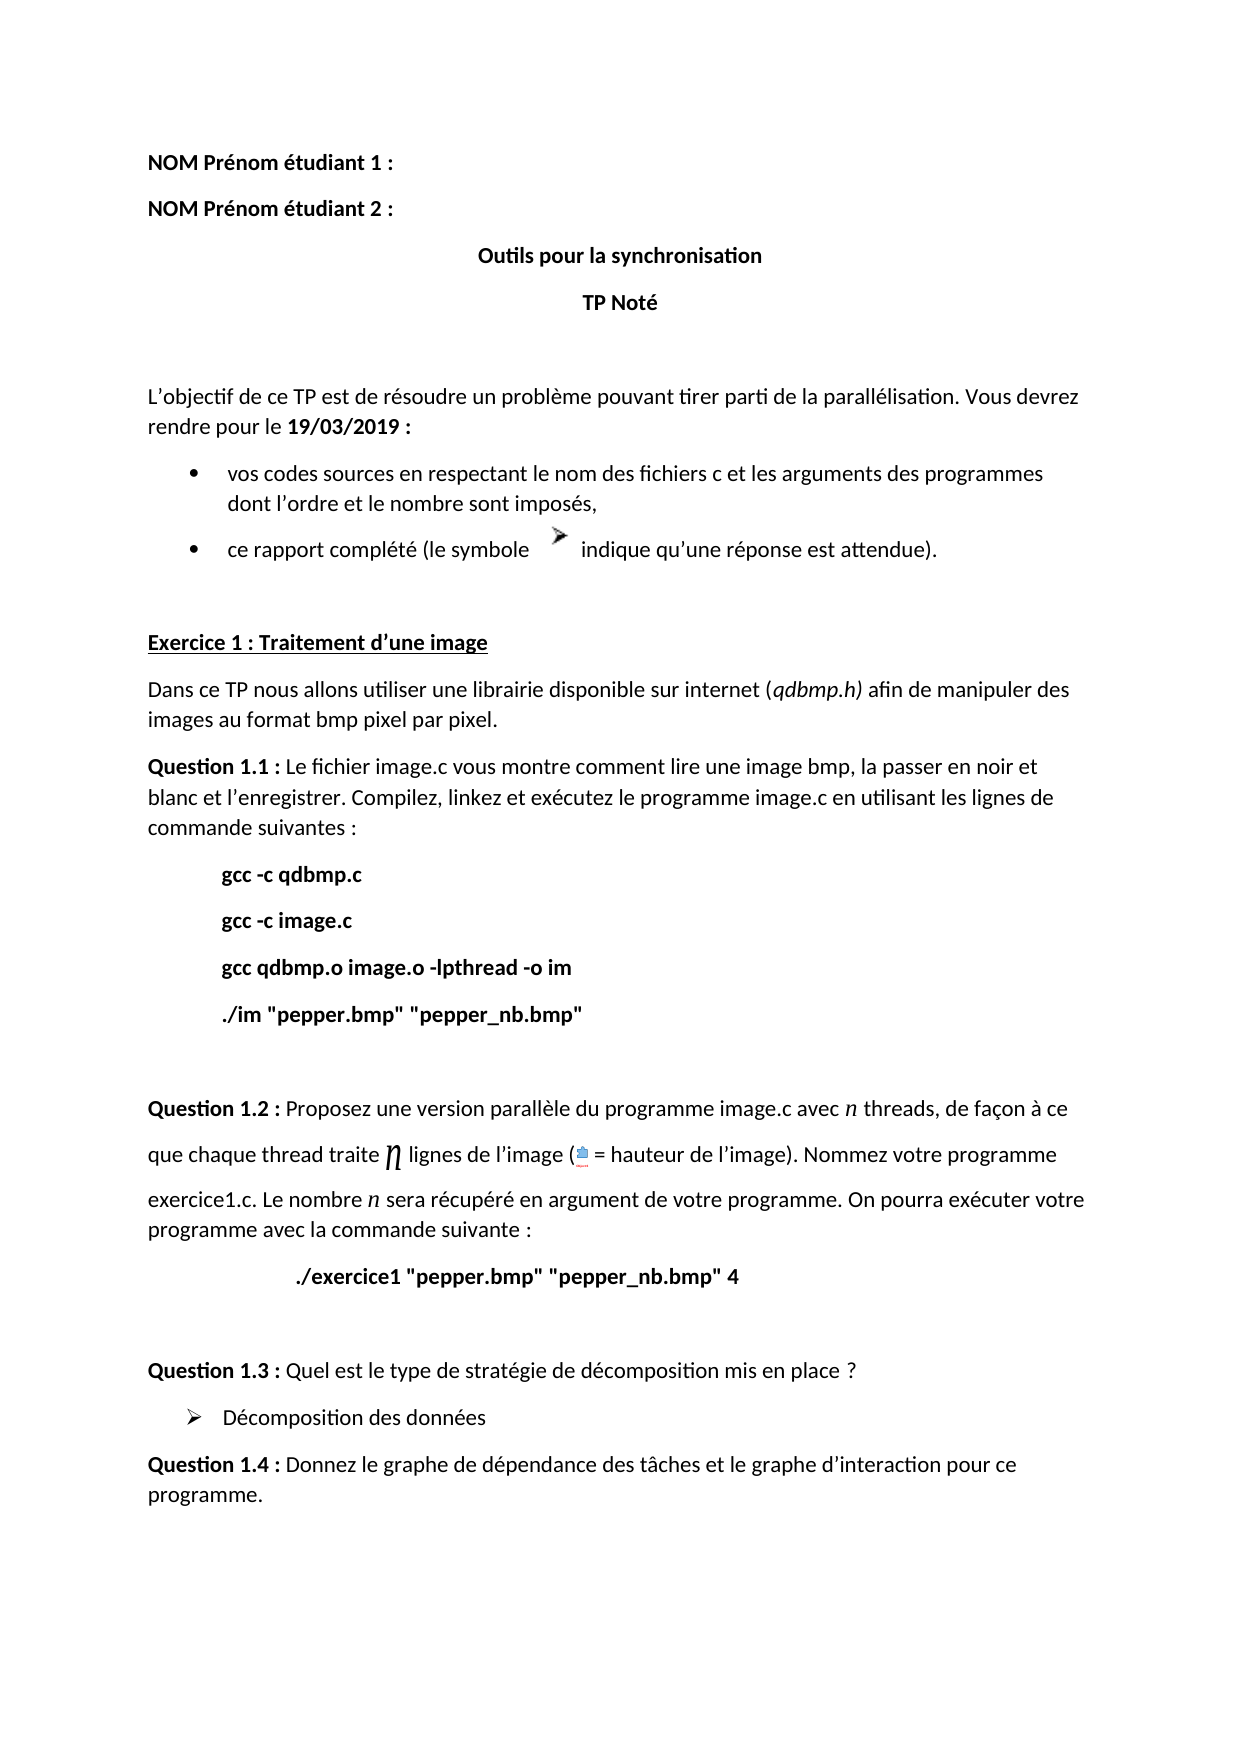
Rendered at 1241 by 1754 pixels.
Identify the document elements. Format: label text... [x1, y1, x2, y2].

text NOM Prénom étudiant 2 : [148, 194, 1093, 222]
text L’objectif de ce TP est de résoudre un problème pouvant tirer parti de la parallélisation. Vous devrez rendre pour le 19/03/2019 : [148, 382, 1093, 440]
text ./exercice1 "pepper.bmp" "pepper_nb.bmp" 4 [148, 1262, 1093, 1291]
text gcc -c image.c [148, 907, 1093, 934]
text Outils pour la synchronisation [148, 241, 1093, 269]
picture [535, 519, 576, 556]
text Dans ce TP nous allons utiliser une librairie disponible sur internet (qdbmp.h) afin de manipuler des images au format bmp pixel par pixel. [148, 675, 1093, 733]
text gcc -c qdbmp.c [148, 860, 1093, 888]
list ce rapport complété (le symbole indique qu’une réponse est attendue). [190, 519, 1093, 563]
text NOM Prénom étudiant 1 : [148, 148, 1093, 176]
list vos codes sources en respectant le nom des fichiers c et les arguments des programmes dont l’ordre et le nombre sont imposés, [190, 459, 1093, 517]
text Question 1.2 : Proposez une version parallèle du programme image.c avec threads, de façon à ce que chaque thread traite lignes de l’image ( = hauteur de l’image). Nommez votre programme exercice1.c. Le nombre sera récupéré en argument de votre programme. On pourra exécuter votre programme avec la commande suivante : [148, 1094, 1093, 1244]
text Question 1.1 : Le fichier image.c vous montre comment lire une image bmp, la passer en noir et blanc et l’enregistrer. Compilez, linkez et exécutez le programme image.c en utilisant les lignes de commande suivantes : [148, 752, 1093, 841]
text Exercice 1 : Traitement d’une image [148, 628, 1093, 656]
text ./im "pepper.bmp" "pepper_nb.bmp" [148, 1000, 1093, 1028]
text TP Noté [148, 288, 1093, 316]
text gcc qdbmp.o image.o -lpthread -o im [148, 953, 1093, 981]
list Décomposition des données [185, 1403, 1093, 1431]
text Question 1.4 : Donnez le graphe de dépendance des tâches et le graphe d’interaction pour ce programme. [148, 1450, 1093, 1508]
text Question 1.3 : Quel est le type de stratégie de décomposition mis en place ? [148, 1356, 1093, 1384]
